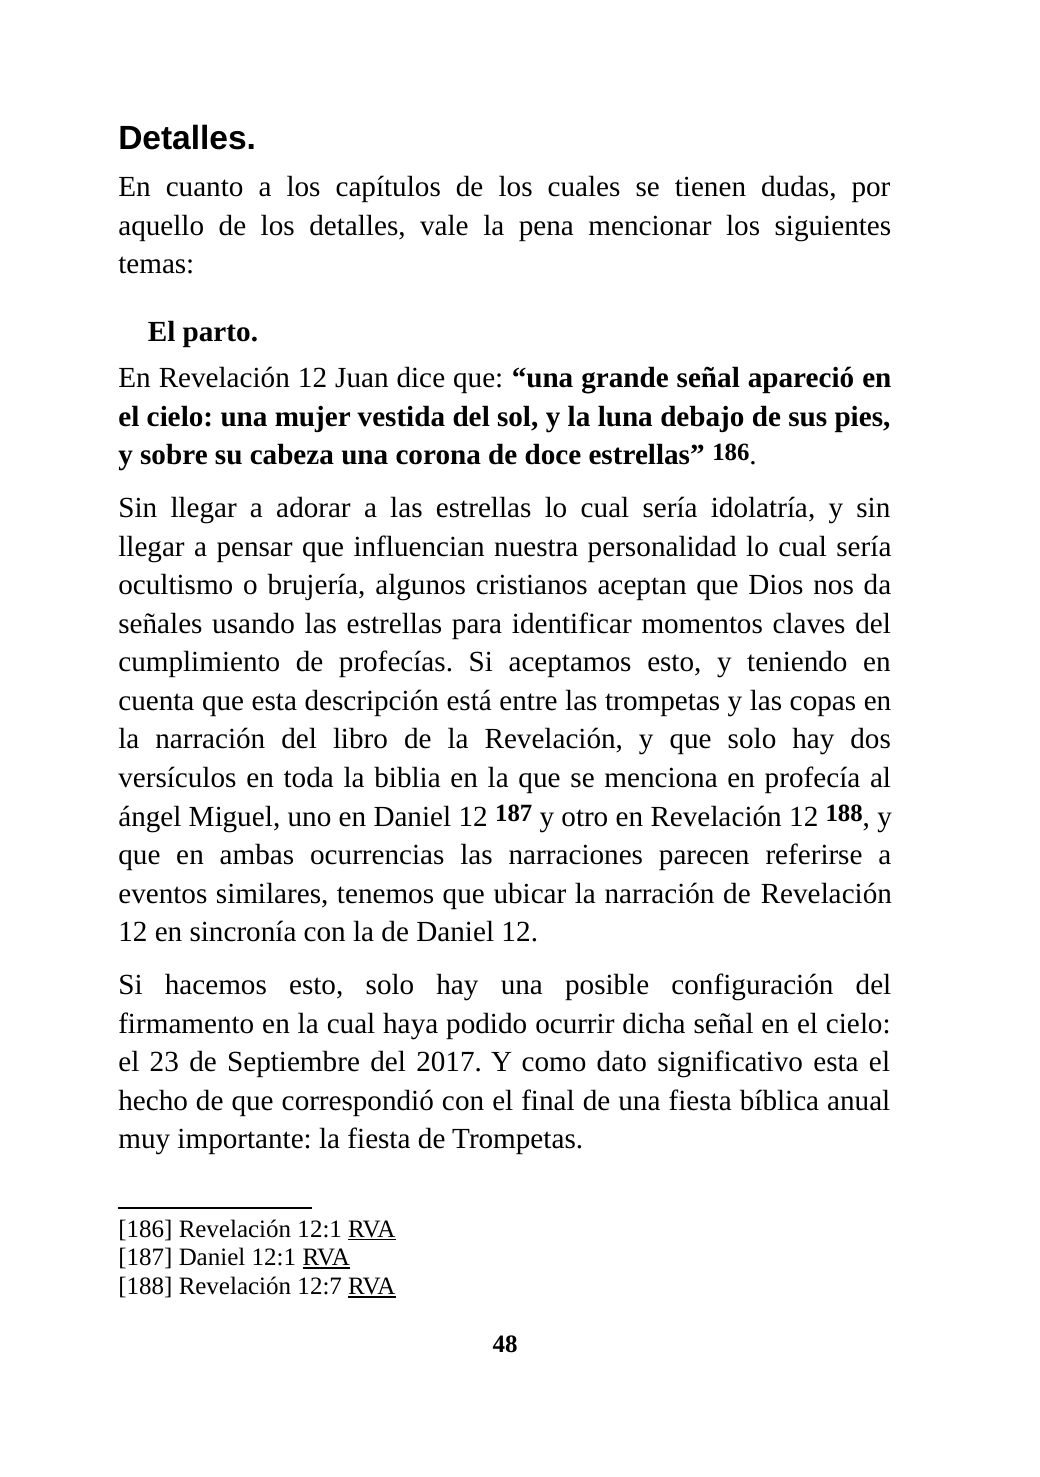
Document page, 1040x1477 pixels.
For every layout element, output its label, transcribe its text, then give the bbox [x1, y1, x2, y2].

text En Revelación 12 Juan dice que: “una grande señal apareció en el cielo: una mujer vestida del sol, y la luna debajo de sus pies, y sobre su cabeza una corona de doce estrellas” . [118, 360, 892, 471]
text Revelación 12:7 RVA [118, 1271, 892, 1300]
subtitle Detalles. [118, 118, 892, 157]
text Daniel 12:1 RVA [118, 1242, 892, 1271]
text Si hacemos esto, solo hay una posible configuración del firmamento en la cual haya podido ocurrir dicha señal en el cielo: el 23 de Septiembre del 2017. Y como dato significativo esta el hecho de que correspondió con el final de una fiesta bíblica anual muy importante: la fiesta de Trompetas. [118, 967, 892, 1155]
text En cuanto a los capítulos de los cuales se tienen dudas, por aquello de los detalles, vale la pena mencionar los siguientes temas: [118, 169, 892, 280]
subtitle El parto. [148, 314, 892, 348]
text Sin llegar a adorar a las estrellas lo cual sería idolatría, y sin llegar a pensar que influencian nuestra personalidad lo cual sería ocultismo o brujería, algunos cristianos aceptan que Dios nos da señales usando las estrellas para identificar momentos claves del cumplimiento de profecías. Si aceptamos esto, y teniendo en cuenta que esta descripción está entre las trompetas y las copas en la narración del libro de la Revelación, y que solo hay dos versículos en toda la biblia en la que se menciona en profecía al ángel Miguel, uno en Daniel 12 y otro en Revelación 12 , y que en ambas ocurrencias las narraciones parecen referirse a eventos similares, tenemos que ubicar la narración de Revelación 12 en sincronía con la de Daniel 12. [118, 490, 892, 948]
text Revelación 12:1 RVA [118, 1214, 892, 1242]
